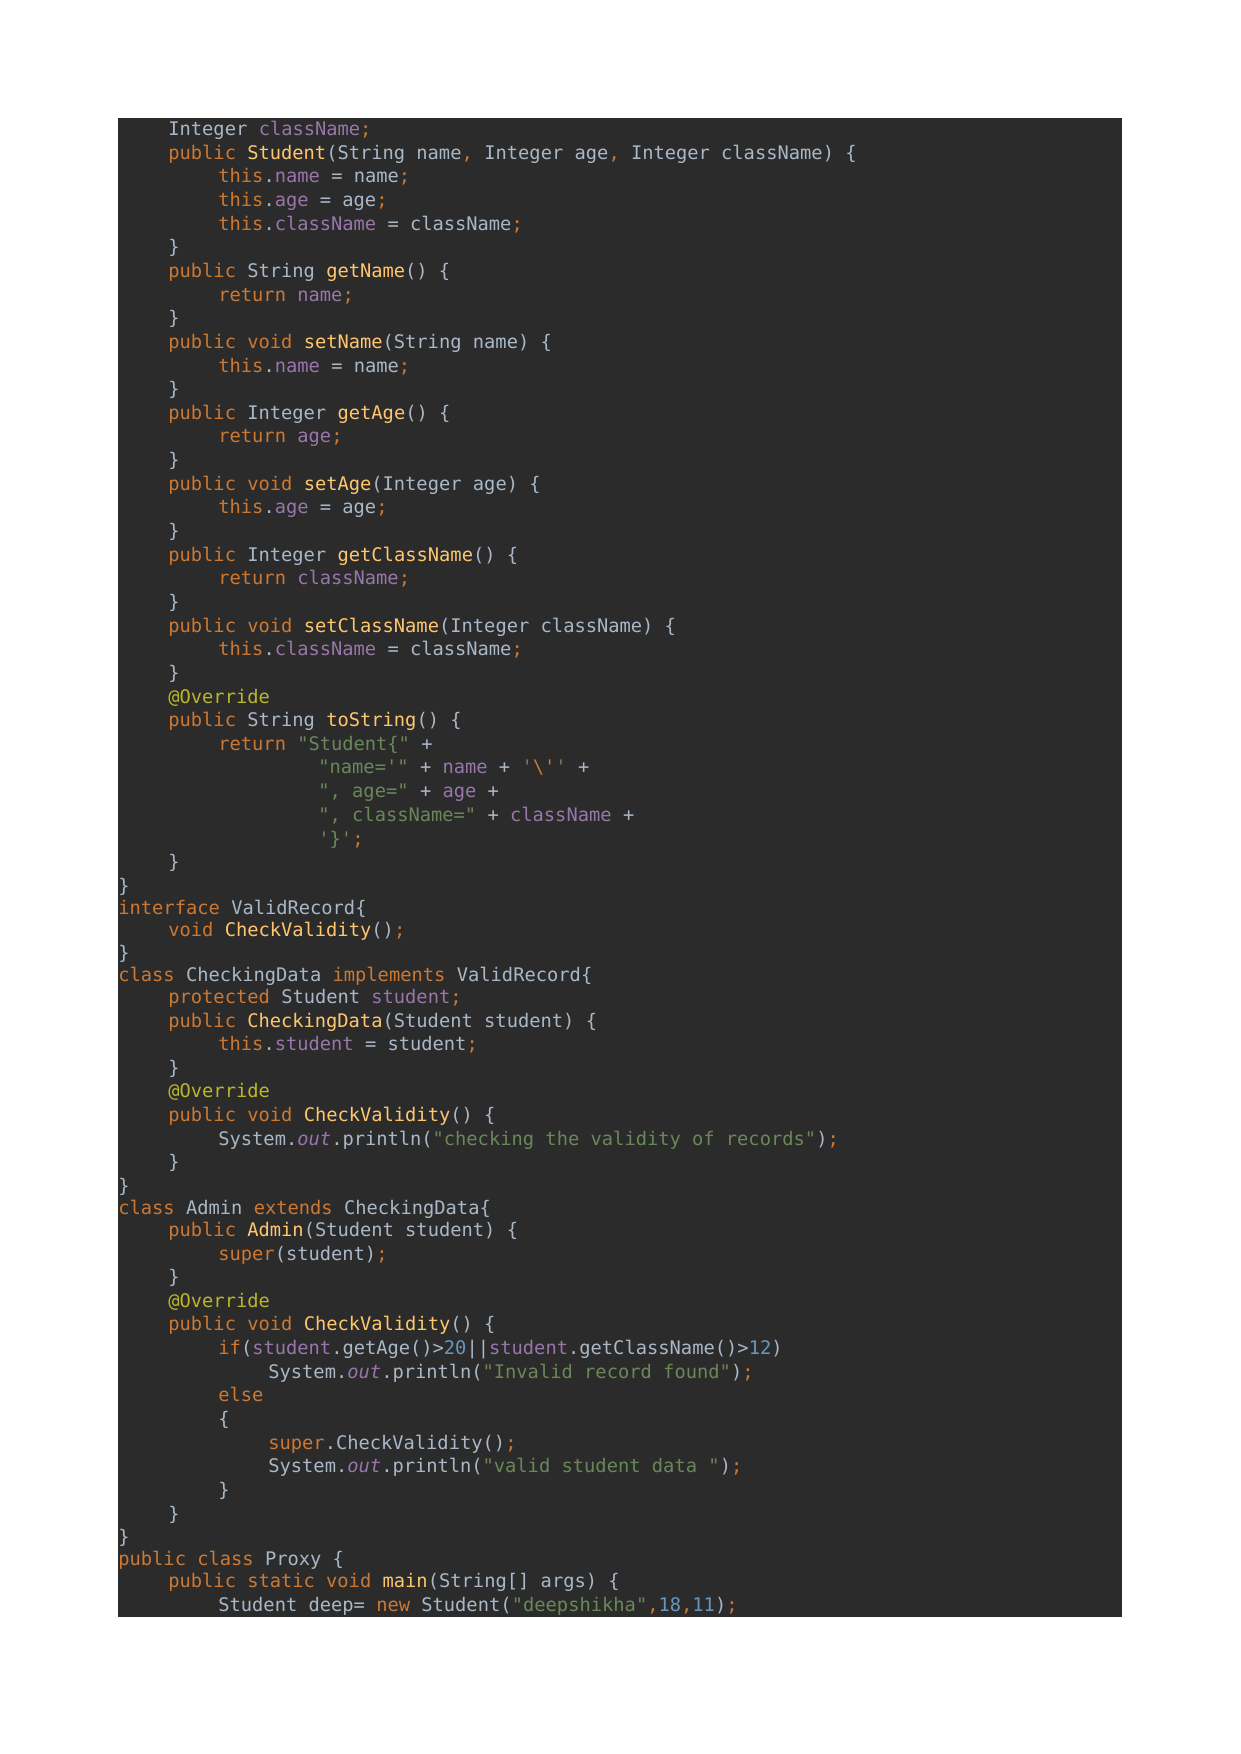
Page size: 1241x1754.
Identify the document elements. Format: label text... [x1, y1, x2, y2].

text this.age = age; [118, 496, 1122, 520]
text ", age=" + age + [118, 780, 1122, 804]
text } [118, 1175, 1122, 1197]
text return "Student{" + [118, 733, 1122, 757]
text else [118, 1384, 1122, 1408]
text } [118, 942, 1122, 964]
text return className; [118, 567, 1122, 591]
text public void setName(String name) { [118, 331, 1122, 354]
text this.className = className; [118, 638, 1122, 662]
text super.CheckValidity(); [118, 1432, 1122, 1455]
text Student deep= new Student("deepshikha",18,11); [118, 1594, 1122, 1617]
text public static void main(String[] args) { [118, 1570, 1122, 1594]
text "name='" + name + '\'' + [118, 757, 1122, 780]
text } [118, 662, 1122, 686]
text System.out.println("Invalid record found"); [118, 1361, 1122, 1384]
text this.age = age; [118, 189, 1122, 213]
text super(student); [118, 1242, 1122, 1266]
text @Override [118, 686, 1122, 709]
text '}'; [118, 827, 1122, 851]
text } [118, 449, 1122, 473]
text public void CheckValidity() { [118, 1313, 1122, 1337]
text public String getName() { [118, 260, 1122, 284]
text public Integer getAge() { [118, 402, 1122, 426]
text } [118, 851, 1122, 875]
text class CheckingData implements ValidRecord{ [118, 964, 1122, 986]
text this.className = className; [118, 213, 1122, 236]
text interface ValidRecord{ [118, 897, 1122, 918]
text public void setClassName(Integer className) { [118, 615, 1122, 638]
text this.name = name; [118, 354, 1122, 378]
text void CheckValidity(); [118, 918, 1122, 942]
text public class Proxy { [118, 1548, 1122, 1570]
text class Admin extends CheckingData{ [118, 1197, 1122, 1219]
text return age; [118, 426, 1122, 449]
text public Integer getClassName() { [118, 544, 1122, 567]
text } [118, 1526, 1122, 1548]
text protected Student student; [118, 986, 1122, 1009]
text public Student(String name, Integer age, Integer className) { [118, 142, 1122, 165]
text public void setAge(Integer age) { [118, 473, 1122, 496]
text System.out.println("valid student data "); [118, 1455, 1122, 1479]
text } [118, 1151, 1122, 1175]
text return name; [118, 284, 1122, 307]
text @Override [118, 1081, 1122, 1104]
text } [118, 1266, 1122, 1290]
text Integer className; [118, 118, 1122, 142]
text this.student = student; [118, 1033, 1122, 1057]
text this.name = name; [118, 165, 1122, 189]
text if(student.getAge()>20||student.getClassName()>12) [118, 1337, 1122, 1361]
text } [118, 236, 1122, 260]
text } [118, 378, 1122, 402]
text System.out.println("checking the validity of records"); [118, 1128, 1122, 1151]
text } [118, 591, 1122, 615]
text } [118, 1057, 1122, 1081]
text public void CheckValidity() { [118, 1104, 1122, 1128]
text public Admin(Student student) { [118, 1219, 1122, 1242]
text public String toString() { [118, 709, 1122, 733]
text public CheckingData(Student student) { [118, 1009, 1122, 1033]
text } [118, 1503, 1122, 1526]
text } [118, 875, 1122, 897]
text } [118, 307, 1122, 331]
text } [118, 1479, 1122, 1503]
text ", className=" + className + [118, 804, 1122, 827]
text { [118, 1408, 1122, 1432]
text } [118, 520, 1122, 544]
text @Override [118, 1290, 1122, 1313]
